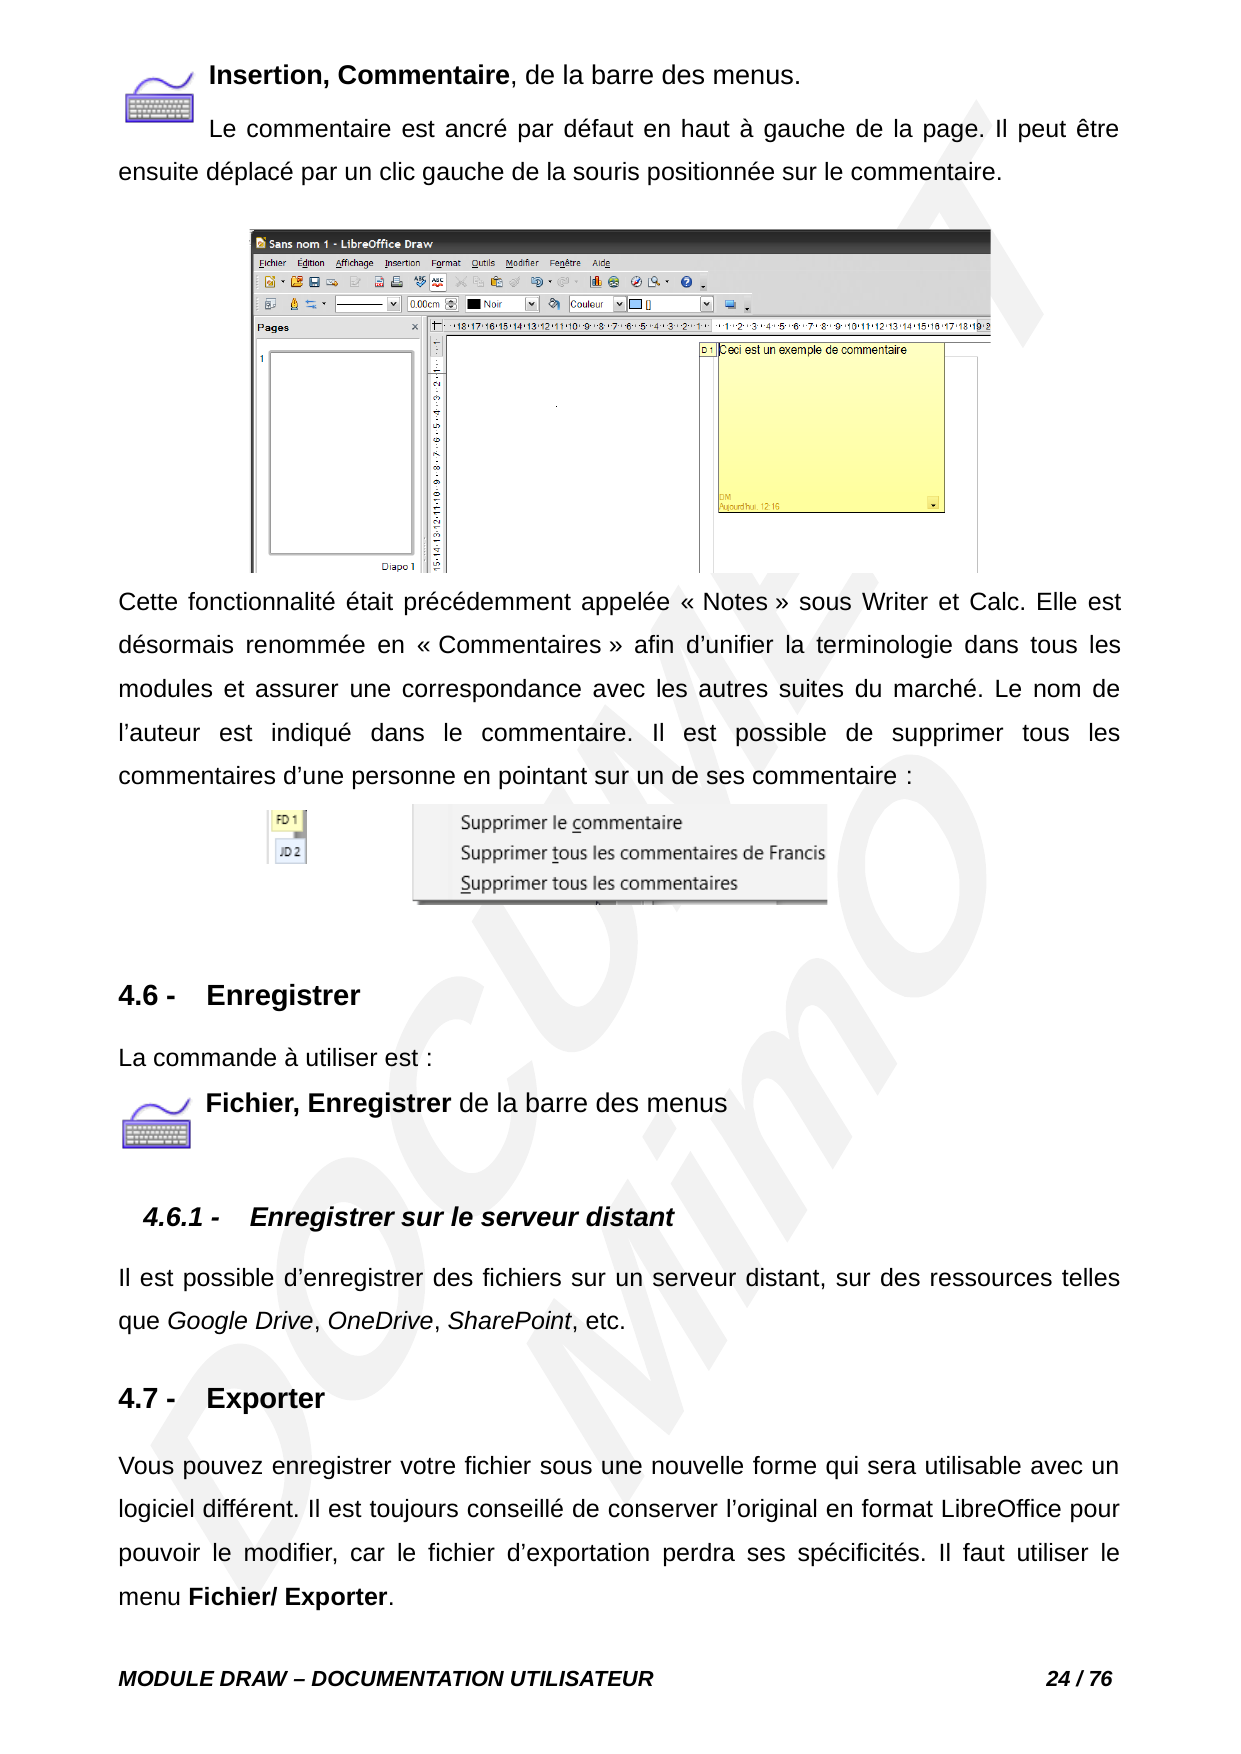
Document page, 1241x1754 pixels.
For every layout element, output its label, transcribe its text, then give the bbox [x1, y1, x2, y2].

text Insertion, Commentaire, de la barre des menus. [118, 59, 1122, 90]
text Cette fonctionnalité était précédemment appelée « Notes » sous Writer et Calc. Elle est désormais renommée en « Commentaires » afin d’unifier la terminologie dans tous les modules et assurer une correspondance avec les autres suites du marché. Le nom de l’auteur est indiqué dans le commentaire. Il est possible de supprimer tous les commentaires d’une personne en pointant sur un de ses commentaire : [118, 224, 1122, 790]
picture [412, 804, 828, 905]
text Le commentaire est ancré par défaut en haut à gauche de la page. Il peut être ensuite déplacé par un clic gauche de la souris positionnée sur le commentaire. [118, 114, 1122, 186]
subtitle Enregistrer sur le serveur distant [143, 1200, 1122, 1231]
subtitle Enregistrer [118, 977, 1122, 1011]
picture [265, 810, 307, 864]
picture [249, 229, 991, 573]
text Vous pouvez enregistrer votre fichier sous une nouvelle forme qui sera utilisable avec un logiciel différent. Il est toujours conseillé de conserver l’original en format LibreOffice pour pouvoir le modifier, car le fichier d’exportation perdra ses spécificités. Il faut utiliser le menu Fichier/ Exporter. [118, 1451, 1122, 1610]
picture [121, 62, 197, 137]
text Il est possible d’enregistrer des fichiers sur un serveur distant, sur des ressources telles que Google Drive, OneDrive, SharePoint, etc. [118, 1263, 1122, 1335]
text La commande à utiliser est : [118, 1043, 1122, 1072]
subtitle Exporter [118, 1381, 1122, 1414]
picture [118, 1087, 194, 1163]
text Fichier, Enregistrer de la barre des menus [118, 1086, 1122, 1117]
